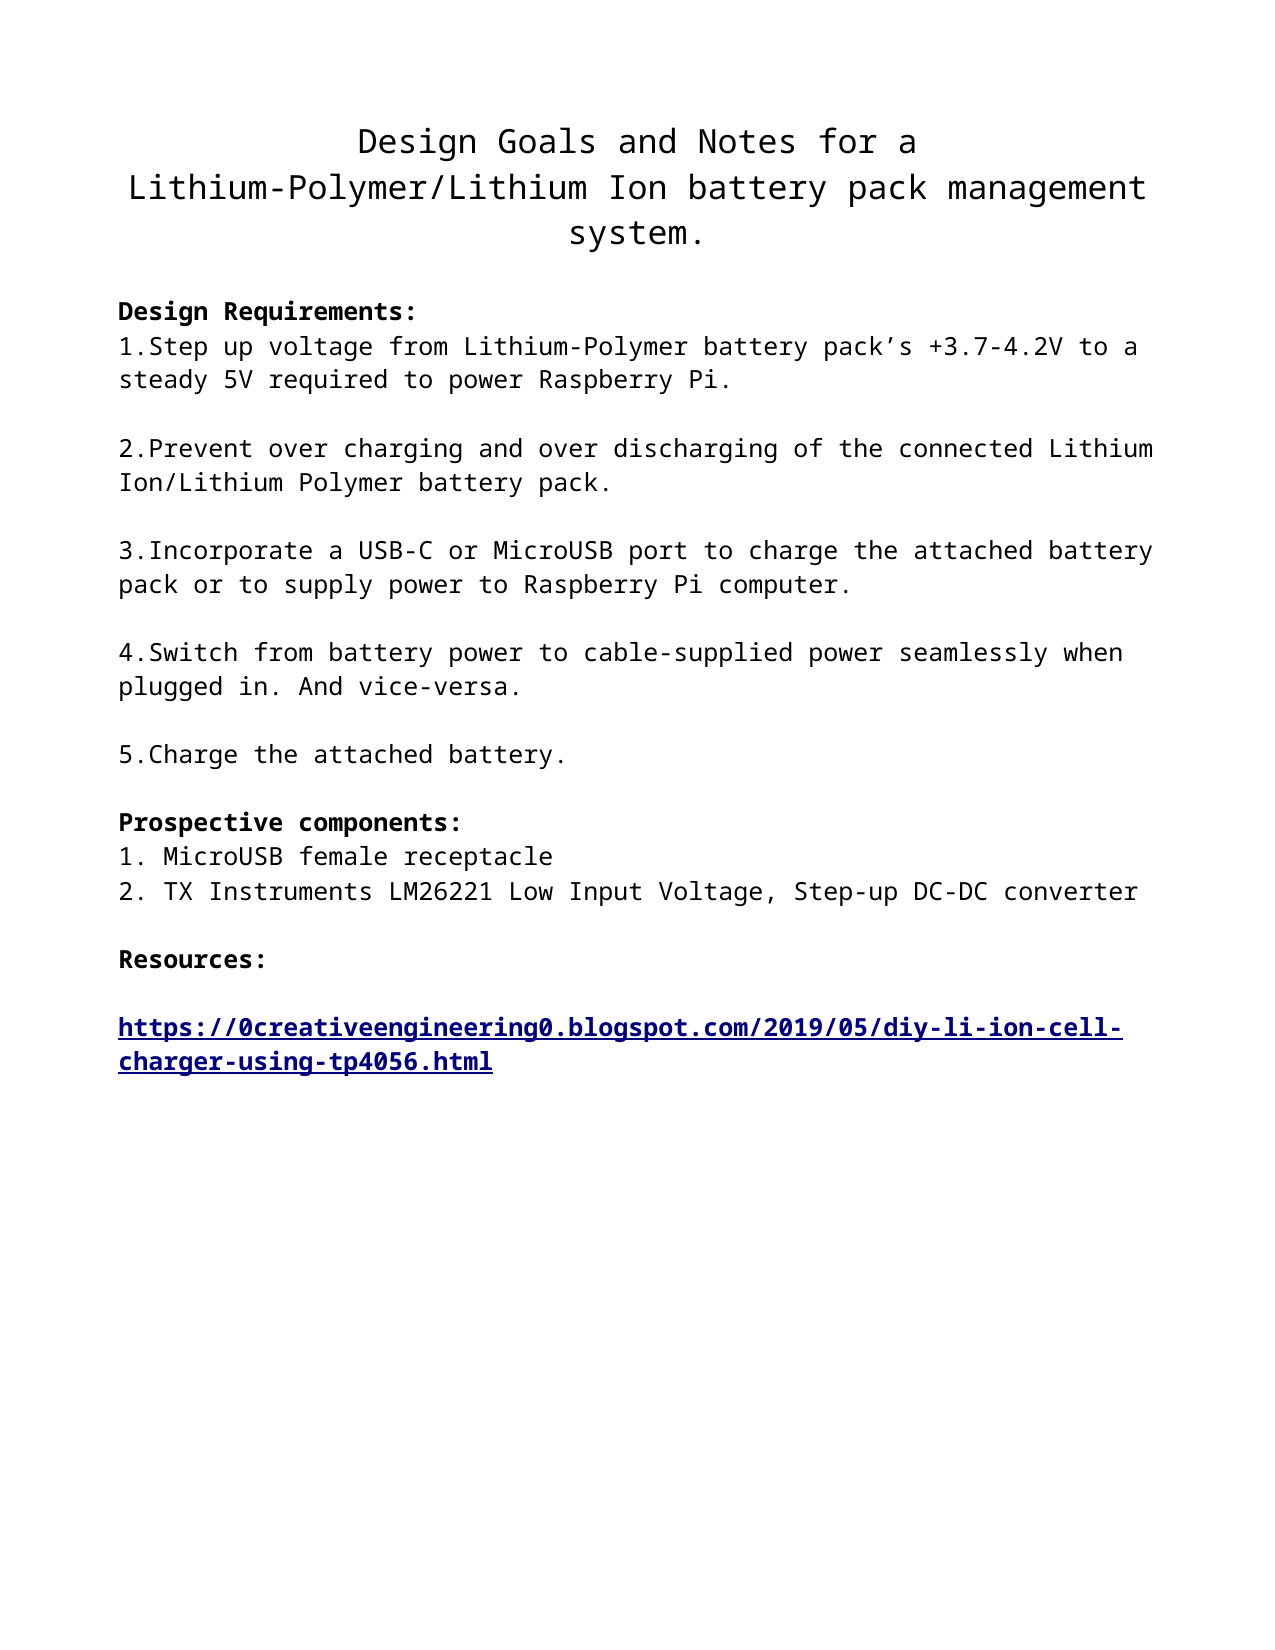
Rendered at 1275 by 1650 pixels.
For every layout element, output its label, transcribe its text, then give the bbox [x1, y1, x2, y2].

text https://0creativeengineering0.blogspot.com/2019/05/diy-li-ion-cell-charger-using-tp4056.html [118, 1009, 1157, 1077]
text Design Goals and Notes for a Lithium-Polymer/Lithium Ion battery pack management system. [118, 118, 1157, 254]
text 4.Switch from battery power to cable-supplied power seamlessly when plugged in. And vice-versa. [118, 635, 1157, 703]
text Resources: [118, 941, 1157, 975]
text 1.Step up voltage from Lithium-Polymer battery pack’s +3.7-4.2V to a steady 5V required to power Raspberry Pi. [118, 328, 1157, 396]
text Prospective components: [118, 805, 1157, 839]
text 1. MicroUSB female receptacle [118, 839, 1157, 873]
text 5.Charge the attached battery. [118, 737, 1157, 771]
text 2. TX Instruments LM26221 Low Input Voltage, Step-up DC-DC converter [118, 873, 1157, 907]
text Design Requirements: [118, 294, 1157, 328]
text 2.Prevent over charging and over discharging of the connected Lithium Ion/Lithium Polymer battery pack. [118, 430, 1157, 498]
text 3.Incorporate a USB-C or MicroUSB port to charge the attached battery pack or to supply power to Raspberry Pi computer. [118, 532, 1157, 601]
